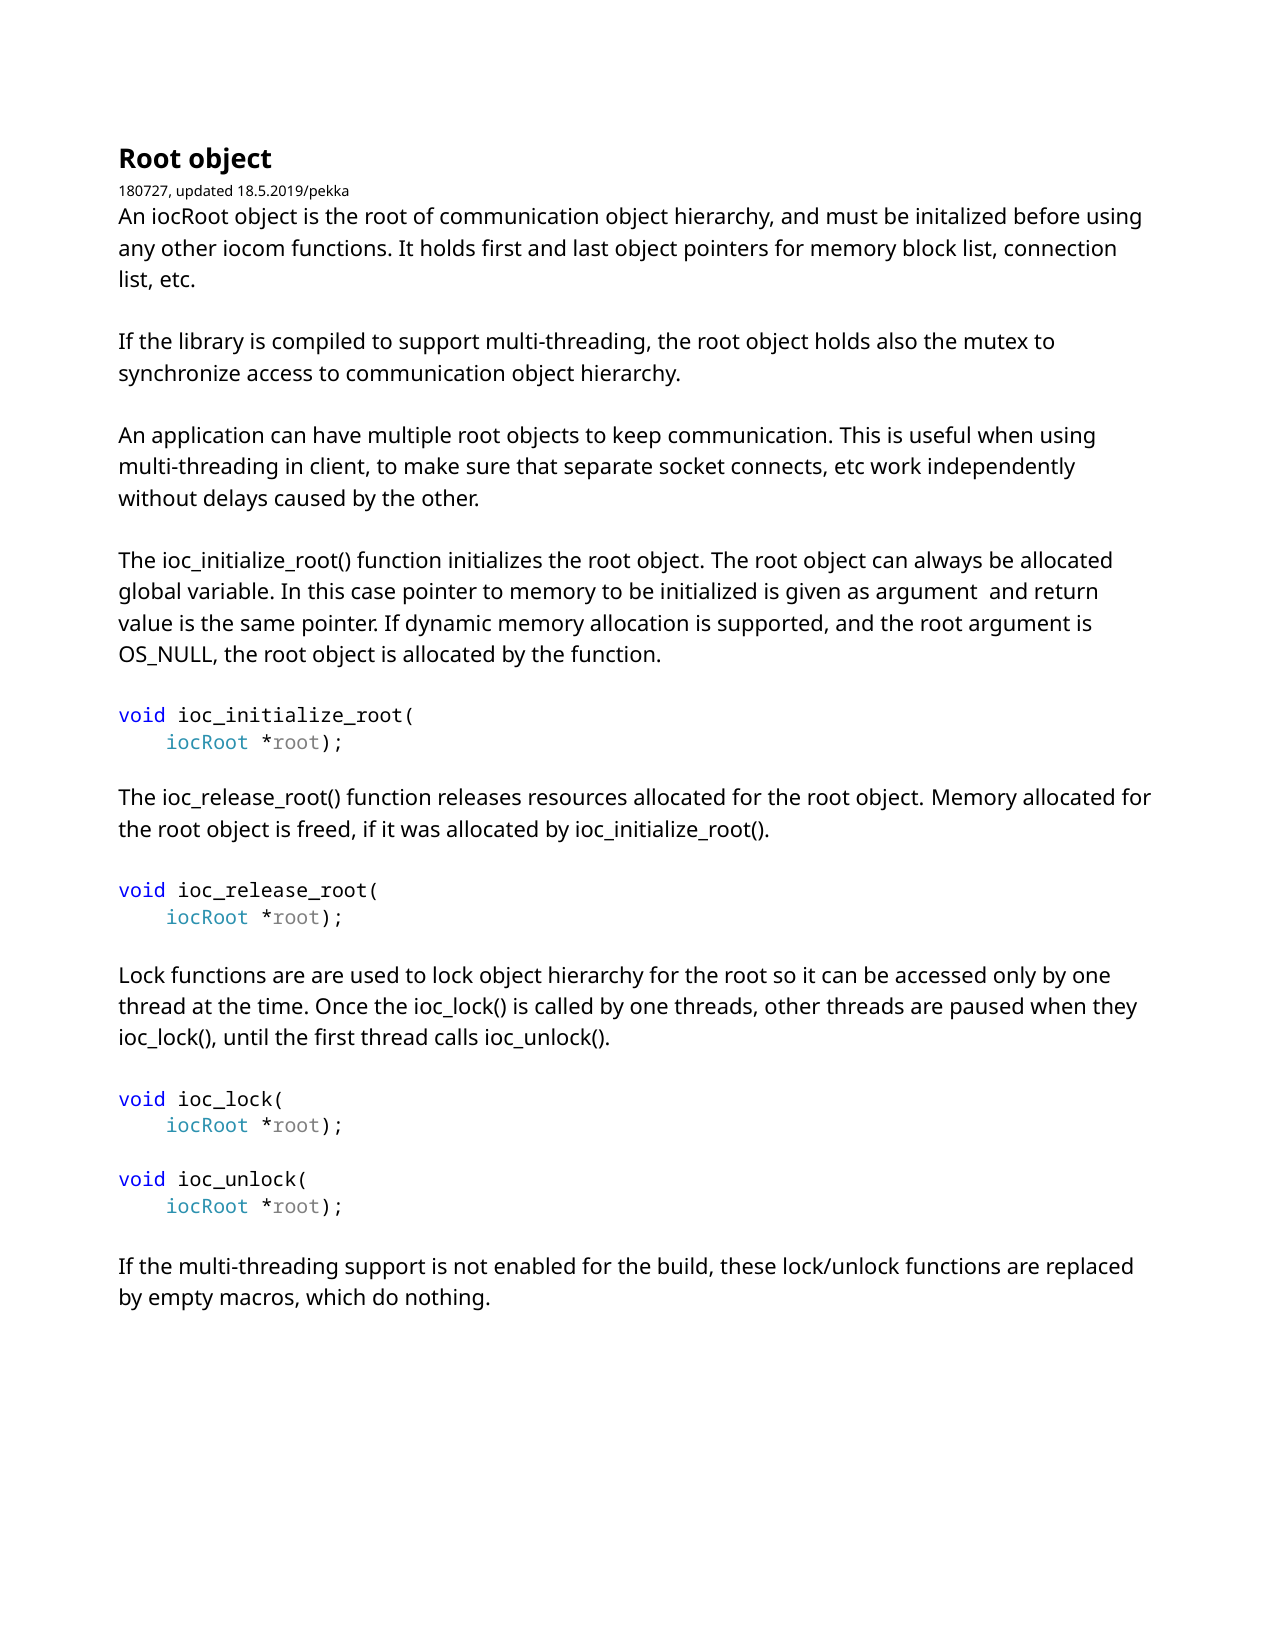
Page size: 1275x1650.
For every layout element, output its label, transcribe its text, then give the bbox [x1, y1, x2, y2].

text If the library is compiled to support multi-threading, the root object holds also the mutex to synchronize access to communication object hierarchy. [118, 326, 1157, 387]
text An application can have multiple root objects to keep communication. This is useful when using multi-threading in client, to make sure that separate socket connects, etc work independently without delays caused by the other. [118, 420, 1157, 512]
text An iocRoot object is the root of communication object hierarchy, and must be initalized before using any other iocom functions. It holds first and last object pointers for memory block list, connection list, etc. [118, 201, 1157, 294]
text The ioc_initialize_root() function initializes the root object. The root object can always be allocated [118, 545, 1157, 575]
text The ioc_release_root() function releases resources allocated for the root object. Memory allocated for the root object is freed, if it was allocated by ioc_initialize_root(). [118, 782, 1157, 843]
text void ioc_release_root( [118, 876, 1157, 903]
text iocRoot *root); [118, 1112, 1157, 1139]
subtitle Root object [118, 139, 1157, 176]
text void ioc_initialize_root( [118, 701, 1157, 728]
text iocRoot *root); [118, 903, 1157, 930]
text If the multi-threading support is not enabled for the build, these lock/unlock functions are replaced by empty macros, which do nothing. [118, 1251, 1157, 1312]
text Lock functions are are used to lock object hierarchy for the root so it can be accessed only by one thread at the time. Once the ioc_lock() is called by one threads, other threads are paused when they ioc_lock(), until the first thread calls ioc_unlock(). [118, 960, 1157, 1052]
text void ioc_lock( [118, 1085, 1157, 1112]
text iocRoot *root); [118, 728, 1157, 755]
text void ioc_unlock( [118, 1166, 1157, 1193]
text 180727, updated 18.5.2019/pekka [118, 181, 1157, 200]
text iocRoot *root); [118, 1193, 1157, 1220]
text global variable. In this case pointer to memory to be initialized is given as argument and return value is the same pointer. If dynamic memory allocation is supported, and the root argument is OS_NULL, the root object is allocated by the function. [118, 576, 1157, 669]
